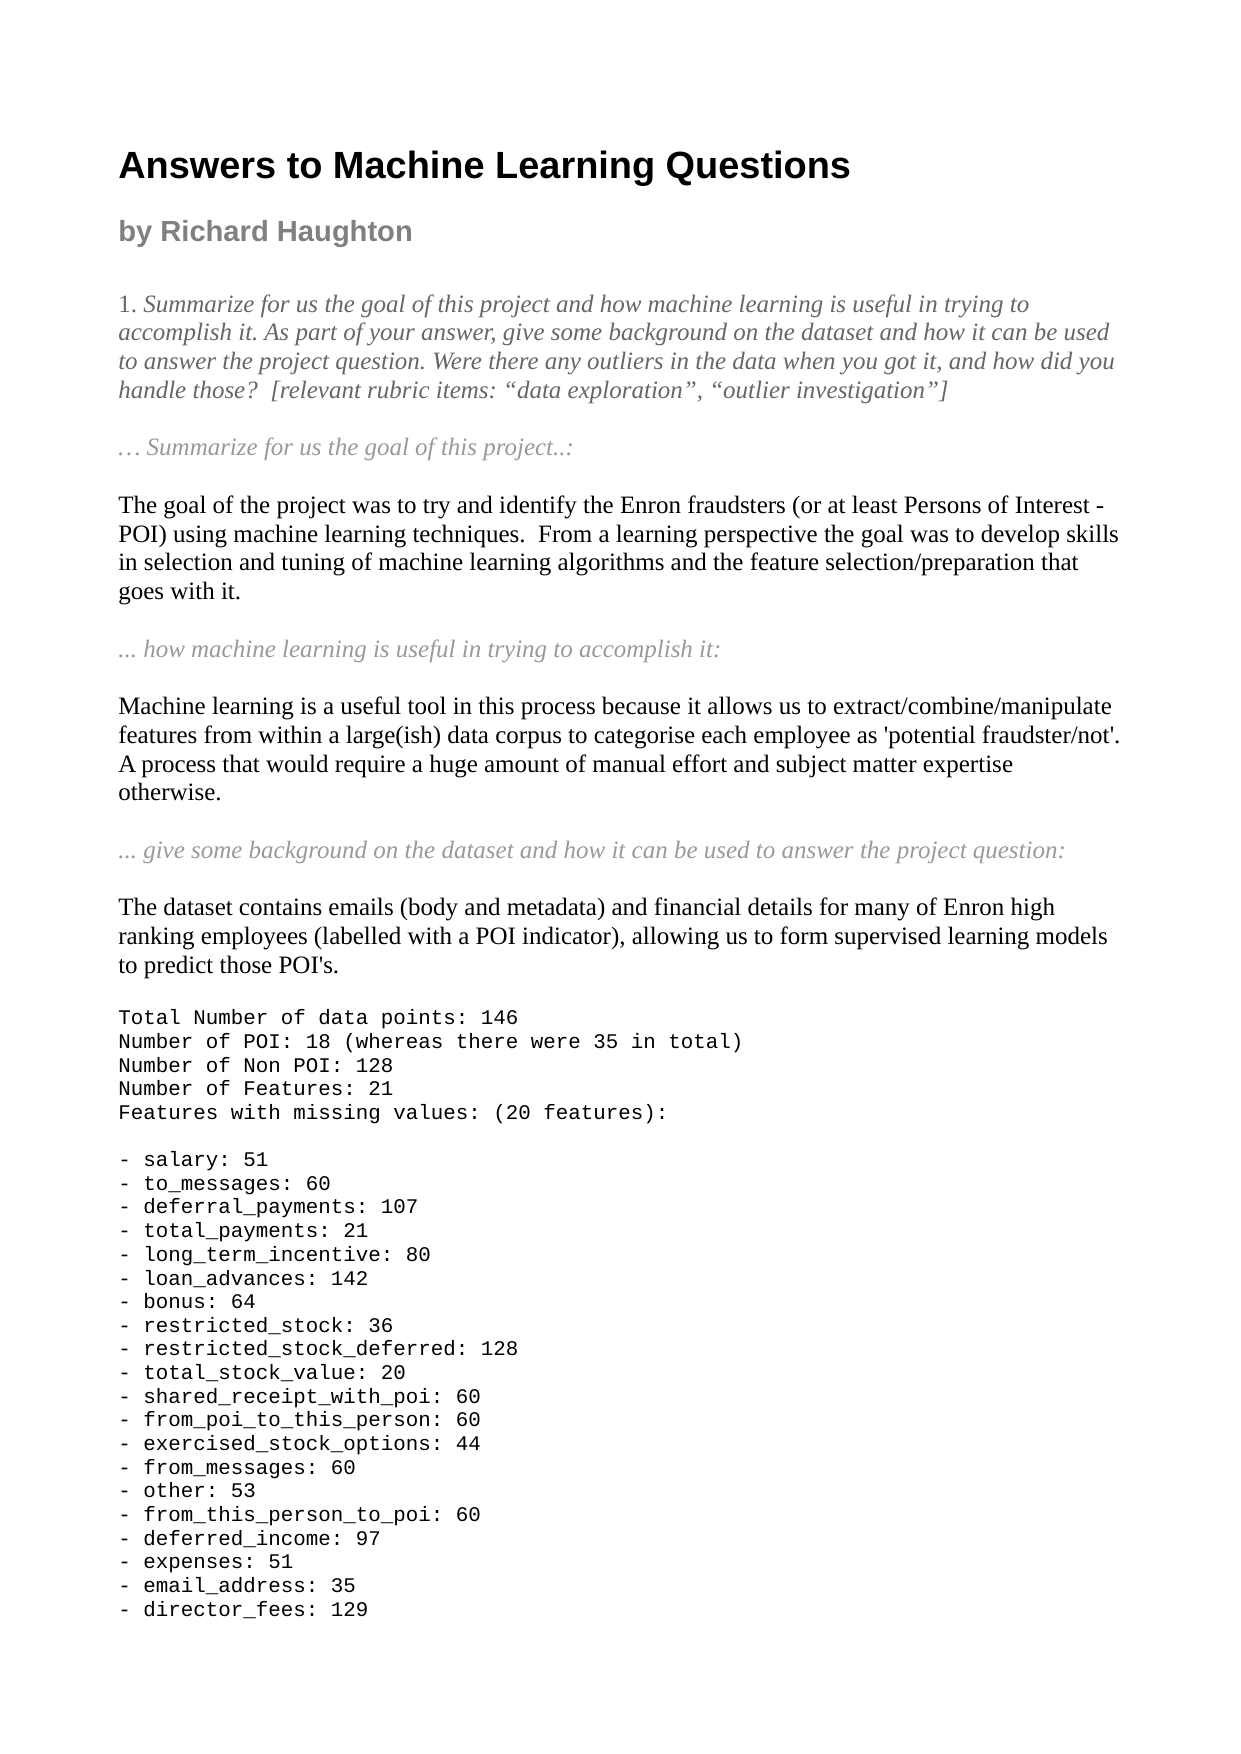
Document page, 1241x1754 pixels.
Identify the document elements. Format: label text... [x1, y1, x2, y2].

text - salary: 51 [118, 1149, 1122, 1173]
text - restricted_stock_deferred: 128 [118, 1338, 1122, 1362]
text - loan_advances: 142 [118, 1267, 1122, 1291]
text Number of Features: 21 [118, 1078, 1122, 1102]
text 1. Summarize for us the goal of this project and how machine learning is useful in trying to accomplish it. As part of your answer, give some background on the dataset and how it can be used to answer the project question. Were there any outliers in the data when you got it, and how did you handle those? [relevant rubric items: “data exploration”, “outlier investigation”] [118, 289, 1122, 404]
text - restricted_stock: 36 [118, 1315, 1122, 1338]
text The goal of the project was to try and identify the Enron fraudsters (or at least Persons of Interest - POI) using machine learning techniques. From a learning perspective the goal was to develop skills in selection and tuning of machine learning algorithms and the feature selection/preparation that goes with it. [118, 490, 1122, 605]
text Number of Non POI: 128 [118, 1055, 1122, 1078]
text - bonus: 64 [118, 1291, 1122, 1315]
text - to_messages: 60 [118, 1173, 1122, 1197]
text - exercised_stock_options: 44 [118, 1433, 1122, 1457]
text Features with missing values: (20 features): [118, 1102, 1122, 1126]
text - total_stock_value: 20 [118, 1362, 1122, 1386]
text - other: 53 [118, 1480, 1122, 1504]
text Machine learning is a useful tool in this process because it allows us to extract/combine/manipulate features from within a large(ish) data corpus to categorise each employee as 'potential fraudster/not'. A process that would require a huge amount of manual effort and subject matter expertise otherwise. [118, 691, 1122, 806]
text - total_payments: 21 [118, 1220, 1122, 1244]
text - shared_receipt_with_poi: 60 [118, 1386, 1122, 1409]
text - deferral_payments: 107 [118, 1197, 1122, 1220]
text - long_term_incentive: 80 [118, 1244, 1122, 1267]
subtitle Answers to Machine Learning Questions [118, 143, 1122, 187]
text - deferred_income: 97 [118, 1528, 1122, 1551]
subtitle by Richard Haughton [118, 214, 1122, 247]
text ... how machine learning is useful in trying to accomplish it: [118, 634, 1122, 662]
text The dataset contains emails (body and metadata) and financial details for many of Enron high ranking employees (labelled with a POI indicator), allowing us to form supervised learning models to predict those POI's. [118, 892, 1122, 979]
text ... give some background on the dataset and how it can be used to answer the project question: [118, 835, 1122, 864]
text Total Number of data points: 146 [118, 1007, 1122, 1031]
text - from_poi_to_this_person: 60 [118, 1409, 1122, 1433]
text - from_messages: 60 [118, 1457, 1122, 1480]
text … Summarize for us the goal of this project..: [118, 432, 1122, 461]
text Number of POI: 18 (whereas there were 35 in total) [118, 1031, 1122, 1055]
text - director_fees: 129 [118, 1598, 1122, 1622]
text - expenses: 51 [118, 1551, 1122, 1575]
text - email_address: 35 [118, 1575, 1122, 1598]
text - from_this_person_to_poi: 60 [118, 1504, 1122, 1528]
